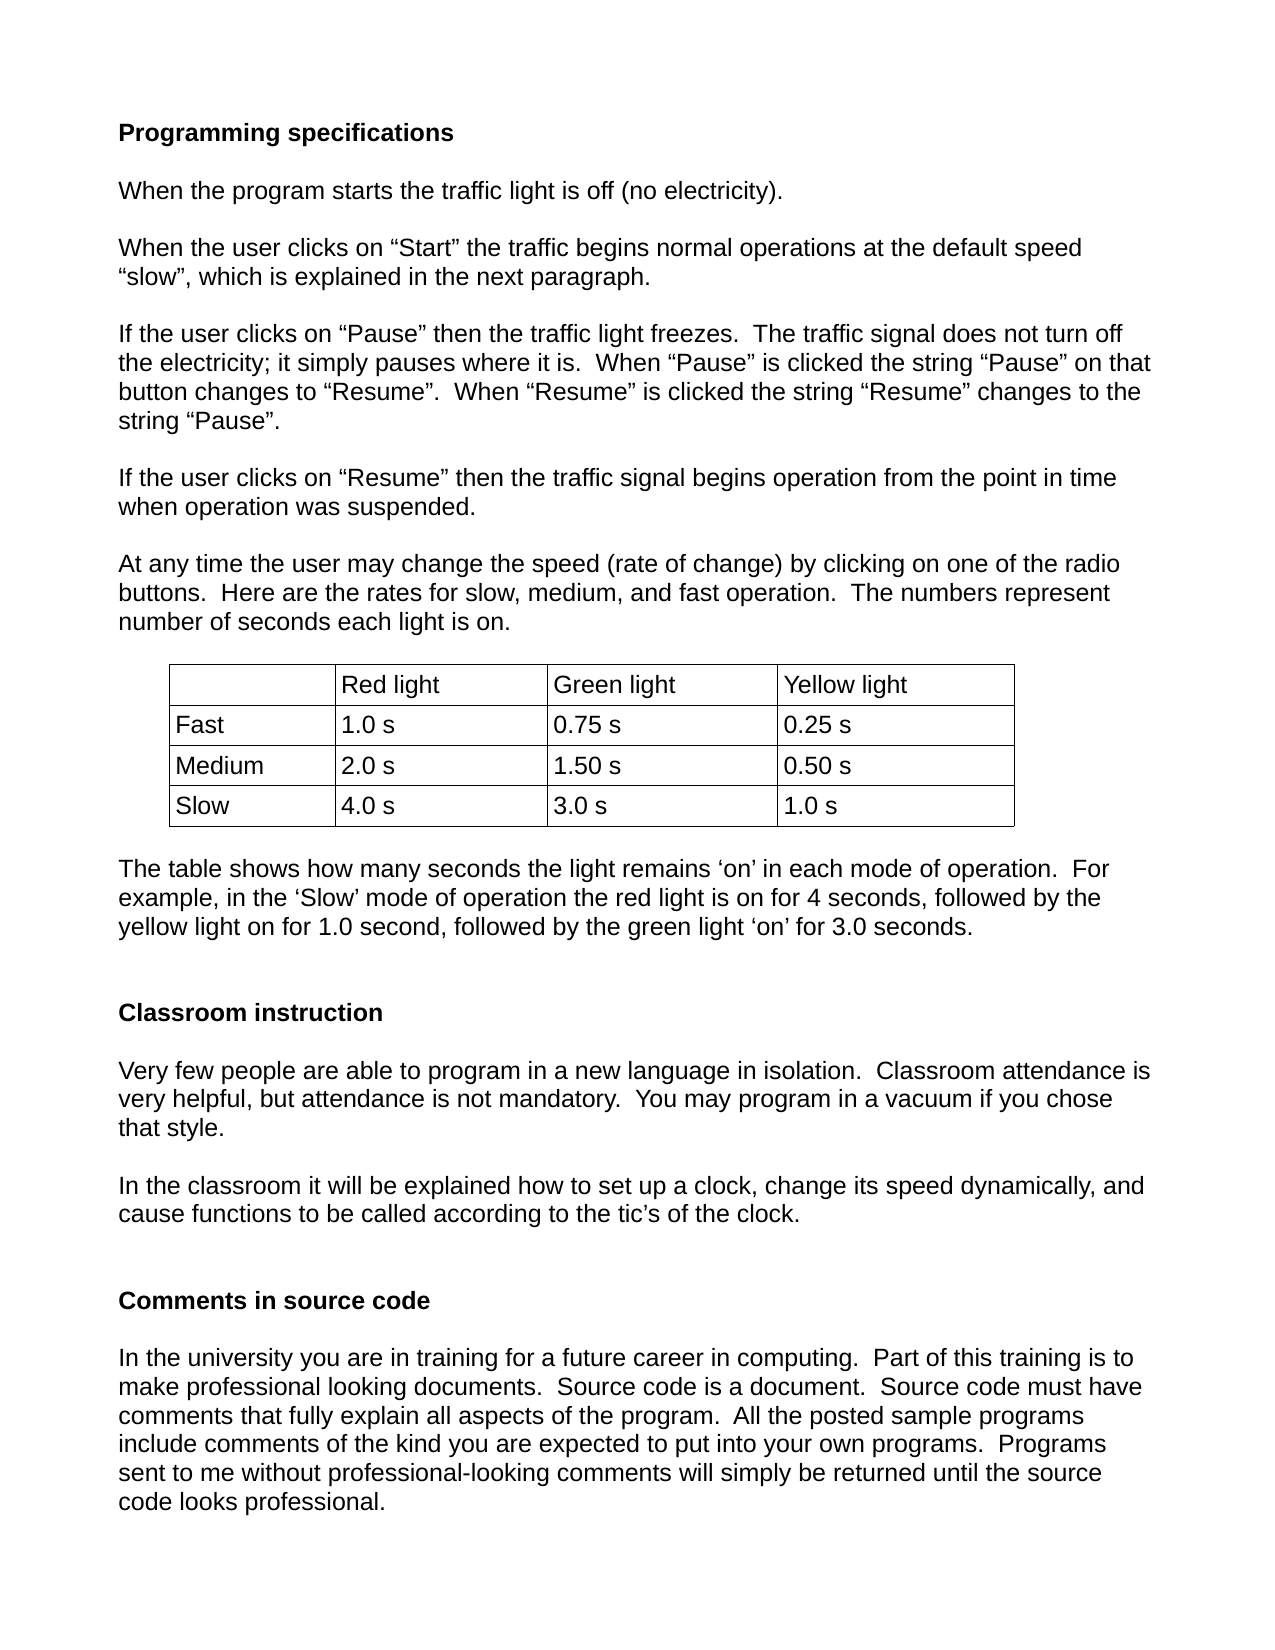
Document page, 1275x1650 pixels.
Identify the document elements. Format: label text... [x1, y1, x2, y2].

table_cell 0.50 s [778, 746, 1014, 785]
table_cell Medium [170, 746, 335, 785]
table_cell Slow [170, 786, 335, 826]
table_cell 3.0 s [548, 786, 777, 826]
table_header Green light [548, 665, 777, 705]
text If the user clicks on “Resume” then the traffic signal begins operation from the point in time when operation was suspended. [118, 463, 1157, 521]
text In the university you are in training for a future career in computing. Part of this training is to make professional looking documents. Source code is a document. Source code must have comments that fully explain all aspects of the program. All the posted sample programs include comments of the kind you are expected to put into your own programs. Programs sent to me without professional-looking comments will simply be returned until the source code looks professional. [118, 1343, 1157, 1516]
text If the user clicks on “Pause” then the traffic light freezes. The traffic signal does not turn off the electricity; it simply pauses where it is. When “Pause” is clicked the string “Pause” on that button changes to “Resume”. When “Resume” is clicked the string “Resume” changes to the string “Pause”. [118, 319, 1157, 434]
table_cell 2.0 s [336, 746, 547, 785]
table_header Yellow light [778, 665, 1014, 705]
text The table shows how many seconds the light remains ‘on’ in each mode of operation. For example, in the ‘Slow’ mode of operation the red light is on for 4 seconds, followed by the yellow light on for 1.0 second, followed by the green light ‘on’ for 3.0 seconds. [118, 854, 1157, 941]
text Programming specifications [118, 118, 1157, 147]
table_cell 0.25 s [778, 706, 1014, 745]
text When the program starts the traffic light is off (no electricity). [118, 176, 1157, 204]
text Very few people are able to program in a new language in isolation. Classroom attendance is very helpful, but attendance is not mandatory. You may program in a vacuum if you chose that style. [118, 1056, 1157, 1142]
text When the user clicks on “Start” the traffic begins normal operations at the default speed “slow”, which is explained in the next paragraph. [118, 233, 1157, 291]
table_cell 0.75 s [548, 706, 777, 745]
table_cell 1.0 s [336, 706, 547, 745]
table_cell 1.50 s [548, 746, 777, 785]
table_cell 4.0 s [336, 786, 547, 826]
table_cell 1.0 s [778, 786, 1014, 826]
table_cell Fast [170, 706, 335, 745]
table_header [170, 665, 335, 705]
text At any time the user may change the speed (rate of change) by clicking on one of the radio buttons. Here are the rates for slow, medium, and fast operation. The numbers represent number of seconds each light is on. [118, 549, 1157, 636]
text In the classroom it will be explained how to set up a clock, change its speed dynamically, and cause functions to be called according to the tic’s of the clock. [118, 1171, 1157, 1228]
text Comments in source code [118, 1286, 1157, 1314]
table_header Red light [336, 665, 547, 705]
text Classroom instruction [118, 998, 1157, 1027]
